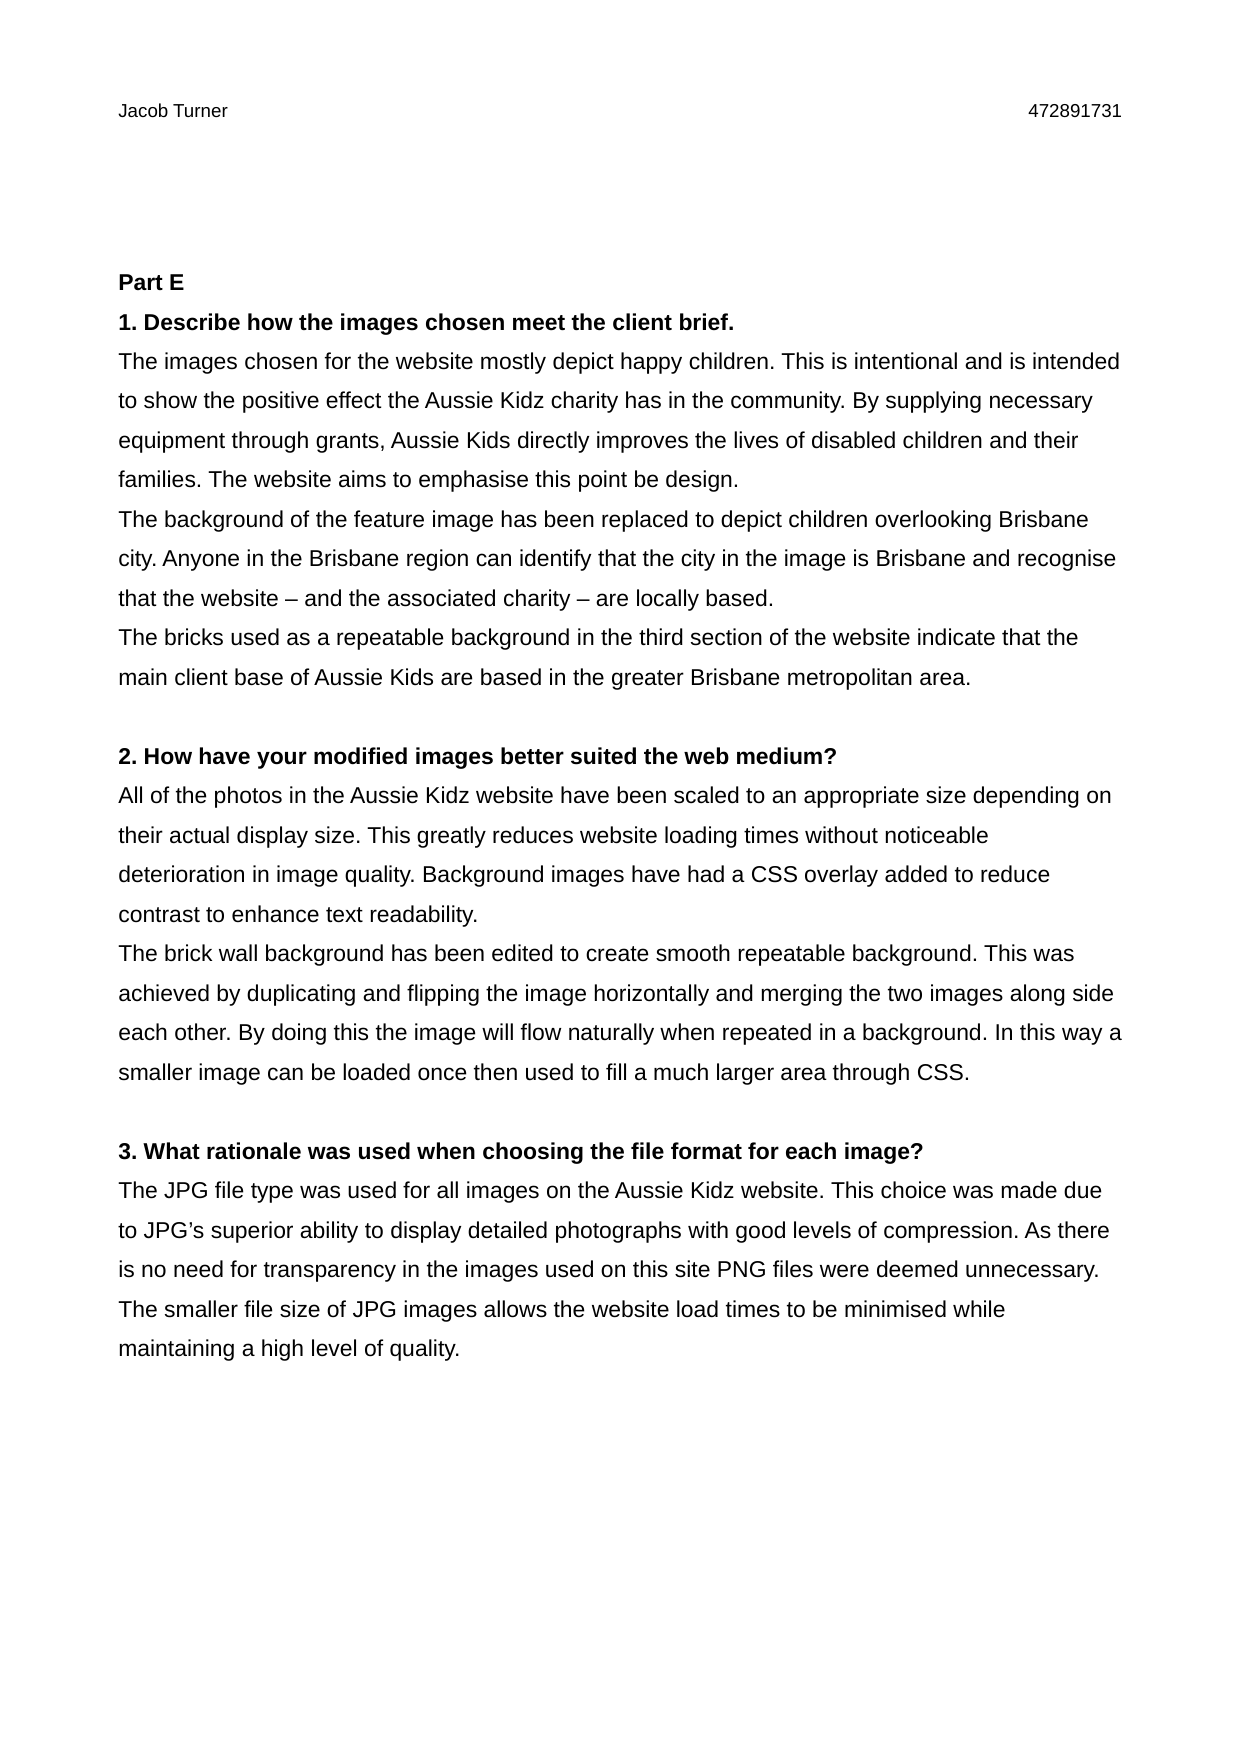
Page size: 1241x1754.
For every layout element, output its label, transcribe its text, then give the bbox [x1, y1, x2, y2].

text Part E [118, 269, 1122, 295]
text 2. How have your modified images better suited the web medium? [118, 743, 1122, 769]
text The JPG file type was used for all images on the Aussie Kidz website. This choice was made due to JPG’s superior ability to display detailed photographs with good levels of compression. As there is no need for transparency in the images used on this site PNG files were deemed unnecessary. The smaller file size of JPG images allows the website load times to be minimised while maintaining a high level of quality. [118, 1177, 1122, 1361]
text All of the photos in the Aussie Kidz website have been scaled to an appropriate size depending on their actual display size. This greatly reduces website loading times without noticeable deterioration in image quality. Background images have had a CSS overlay added to reduce contrast to enhance text readability. [118, 782, 1122, 927]
text The brick wall background has been edited to create smooth repeatable background. This was achieved by duplicating and flipping the image horizontally and merging the two images along side each other. By doing this the image will flow naturally when repeated in a background. In this way a smaller image can be loaded once then used to fill a much larger area through CSS. [118, 940, 1122, 1085]
text 1. Describe how the images chosen meet the client brief. [118, 308, 1122, 335]
text The background of the feature image has been replaced to depict children overlooking Brisbane city. Anyone in the Brisbane region can identify that the city in the image is Brisbane and recognise that the website – and the associated charity – are locally based. [118, 506, 1122, 611]
text 3. What rationale was used when choosing the file format for each image? [118, 1138, 1122, 1164]
text The images chosen for the website mostly depict happy children. This is intentional and is intended to show the positive effect the Aussie Kidz charity has in the community. By supplying necessary equipment through grants, Aussie Kids directly improves the lives of disabled children and their families. The website aims to emphasise this point be design. [118, 348, 1122, 493]
text The bricks used as a repeatable background in the third section of the website indicate that the main client base of Aussie Kids are based in the greater Brisbane metropolitan area. [118, 624, 1122, 690]
